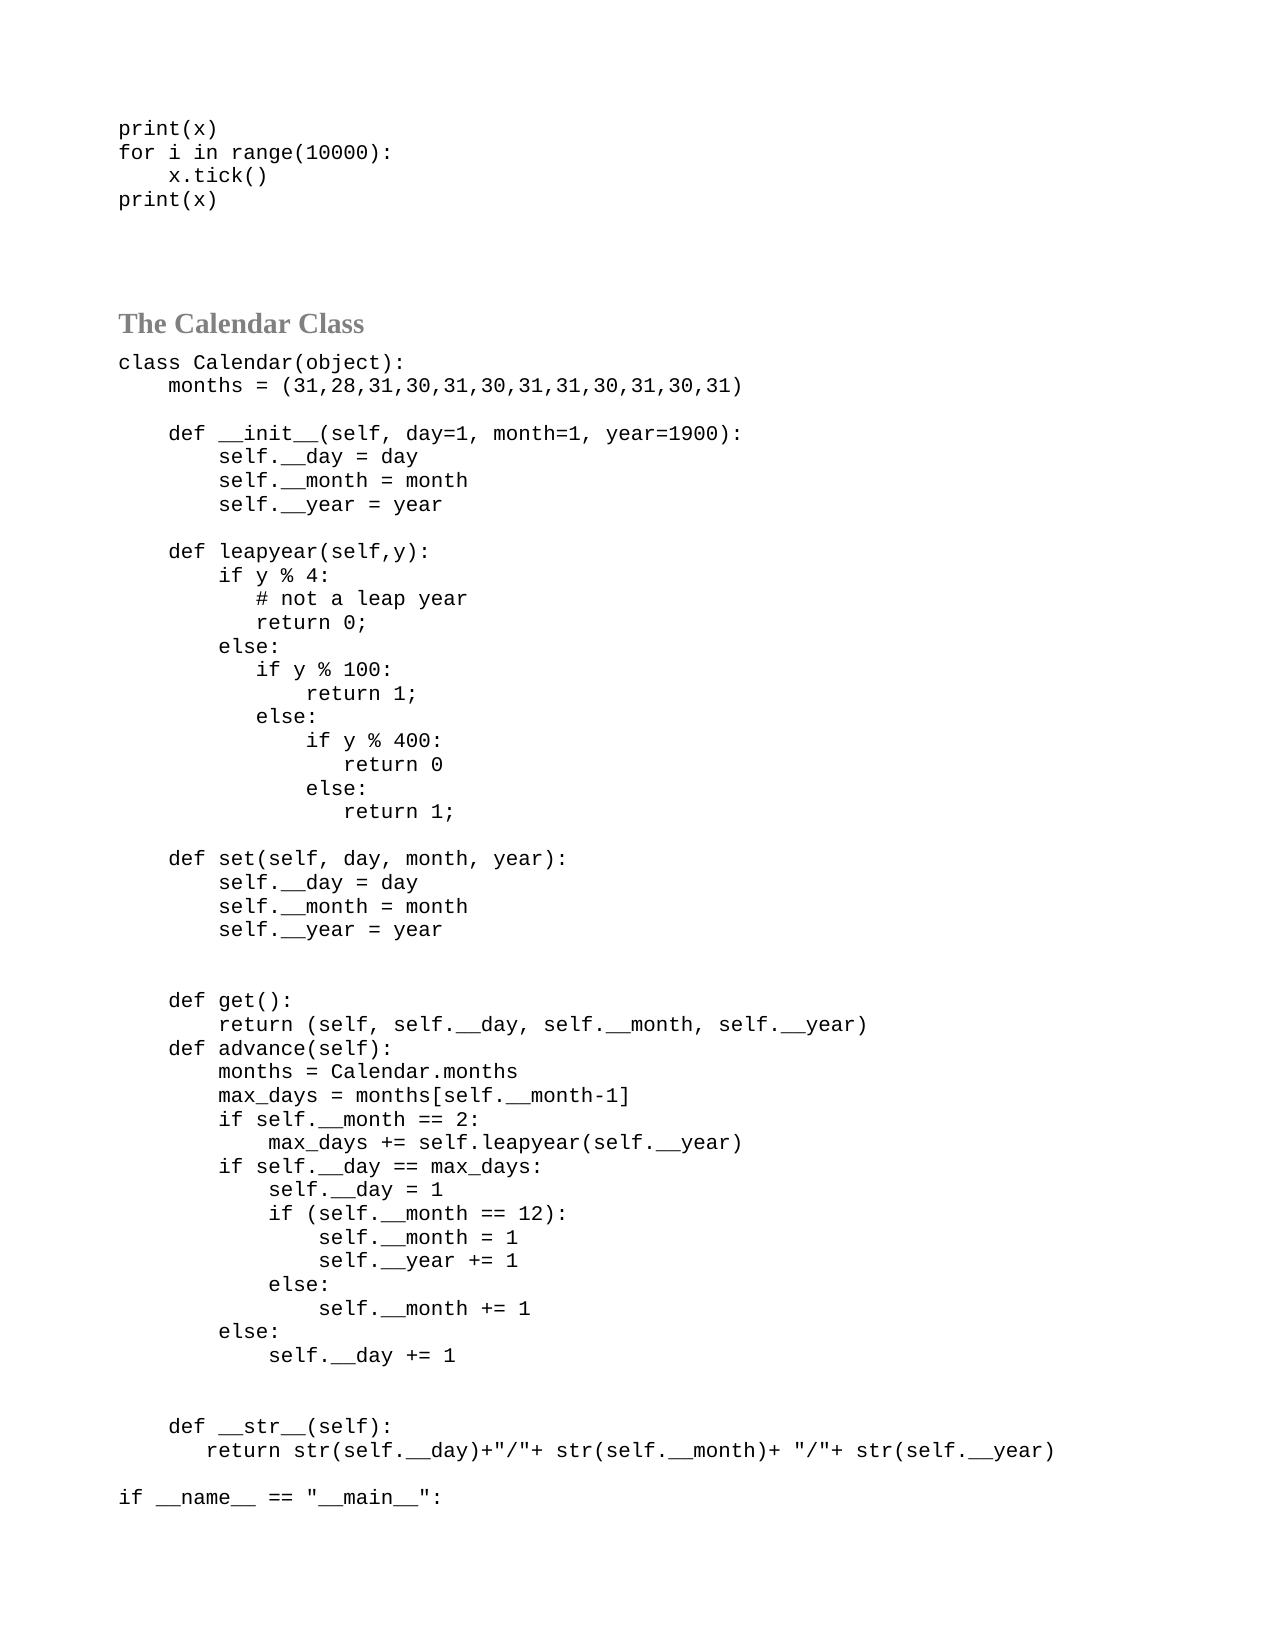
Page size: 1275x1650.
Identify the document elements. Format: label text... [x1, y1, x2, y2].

text if __name__ == "__main__": [118, 1487, 1157, 1511]
text def __str__(self): [118, 1416, 1157, 1439]
text self.__year += 1 [118, 1250, 1157, 1274]
text if self.__day == max_days: [118, 1156, 1157, 1179]
text print(x) [118, 189, 1157, 213]
text if y % 4: [118, 565, 1157, 588]
text self.__day += 1 [118, 1345, 1157, 1369]
text def get(): [118, 990, 1157, 1014]
text return (self, self.__day, self.__month, self.__year) [118, 1014, 1157, 1038]
text def set(self, day, month, year): [118, 848, 1157, 872]
text if y % 400: [118, 730, 1157, 754]
text self.__month = 1 [118, 1227, 1157, 1250]
text self.__month = month [118, 470, 1157, 494]
text if (self.__month == 12): [118, 1203, 1157, 1227]
text max_days += self.leapyear(self.__year) [118, 1132, 1157, 1156]
text print(x) [118, 118, 1157, 142]
text months = (31,28,31,30,31,30,31,31,30,31,30,31) [118, 376, 1157, 399]
text return 0; [118, 612, 1157, 636]
text return str(self.__day)+"/"+ str(self.__month)+ "/"+ str(self.__year) [118, 1439, 1157, 1463]
text return 0 [118, 754, 1157, 777]
text if y % 100: [118, 659, 1157, 683]
text for i in range(10000): [118, 142, 1157, 165]
text self.__month += 1 [118, 1298, 1157, 1321]
text else: [118, 1321, 1157, 1345]
text else: [118, 777, 1157, 801]
text return 1; [118, 801, 1157, 825]
text def leapyear(self,y): [118, 541, 1157, 565]
text # not a leap year [118, 588, 1157, 612]
text self.__day = day [118, 872, 1157, 896]
text x.tick() [118, 165, 1157, 189]
text else: [118, 1274, 1157, 1298]
text def advance(self): [118, 1038, 1157, 1061]
text self.__month = month [118, 896, 1157, 919]
text if self.__month == 2: [118, 1108, 1157, 1132]
text months = Calendar.months [118, 1061, 1157, 1085]
text max_days = months[self.__month-1] [118, 1085, 1157, 1108]
text class Calendar(object): [118, 352, 1157, 376]
subtitle The Calendar Class [118, 306, 1157, 339]
text self.__day = day [118, 446, 1157, 470]
text else: [118, 707, 1157, 730]
text self.__year = year [118, 919, 1157, 943]
text def __init__(self, day=1, month=1, year=1900): [118, 423, 1157, 446]
text self.__day = 1 [118, 1179, 1157, 1203]
text else: [118, 636, 1157, 659]
text return 1; [118, 683, 1157, 707]
text self.__year = year [118, 494, 1157, 517]
